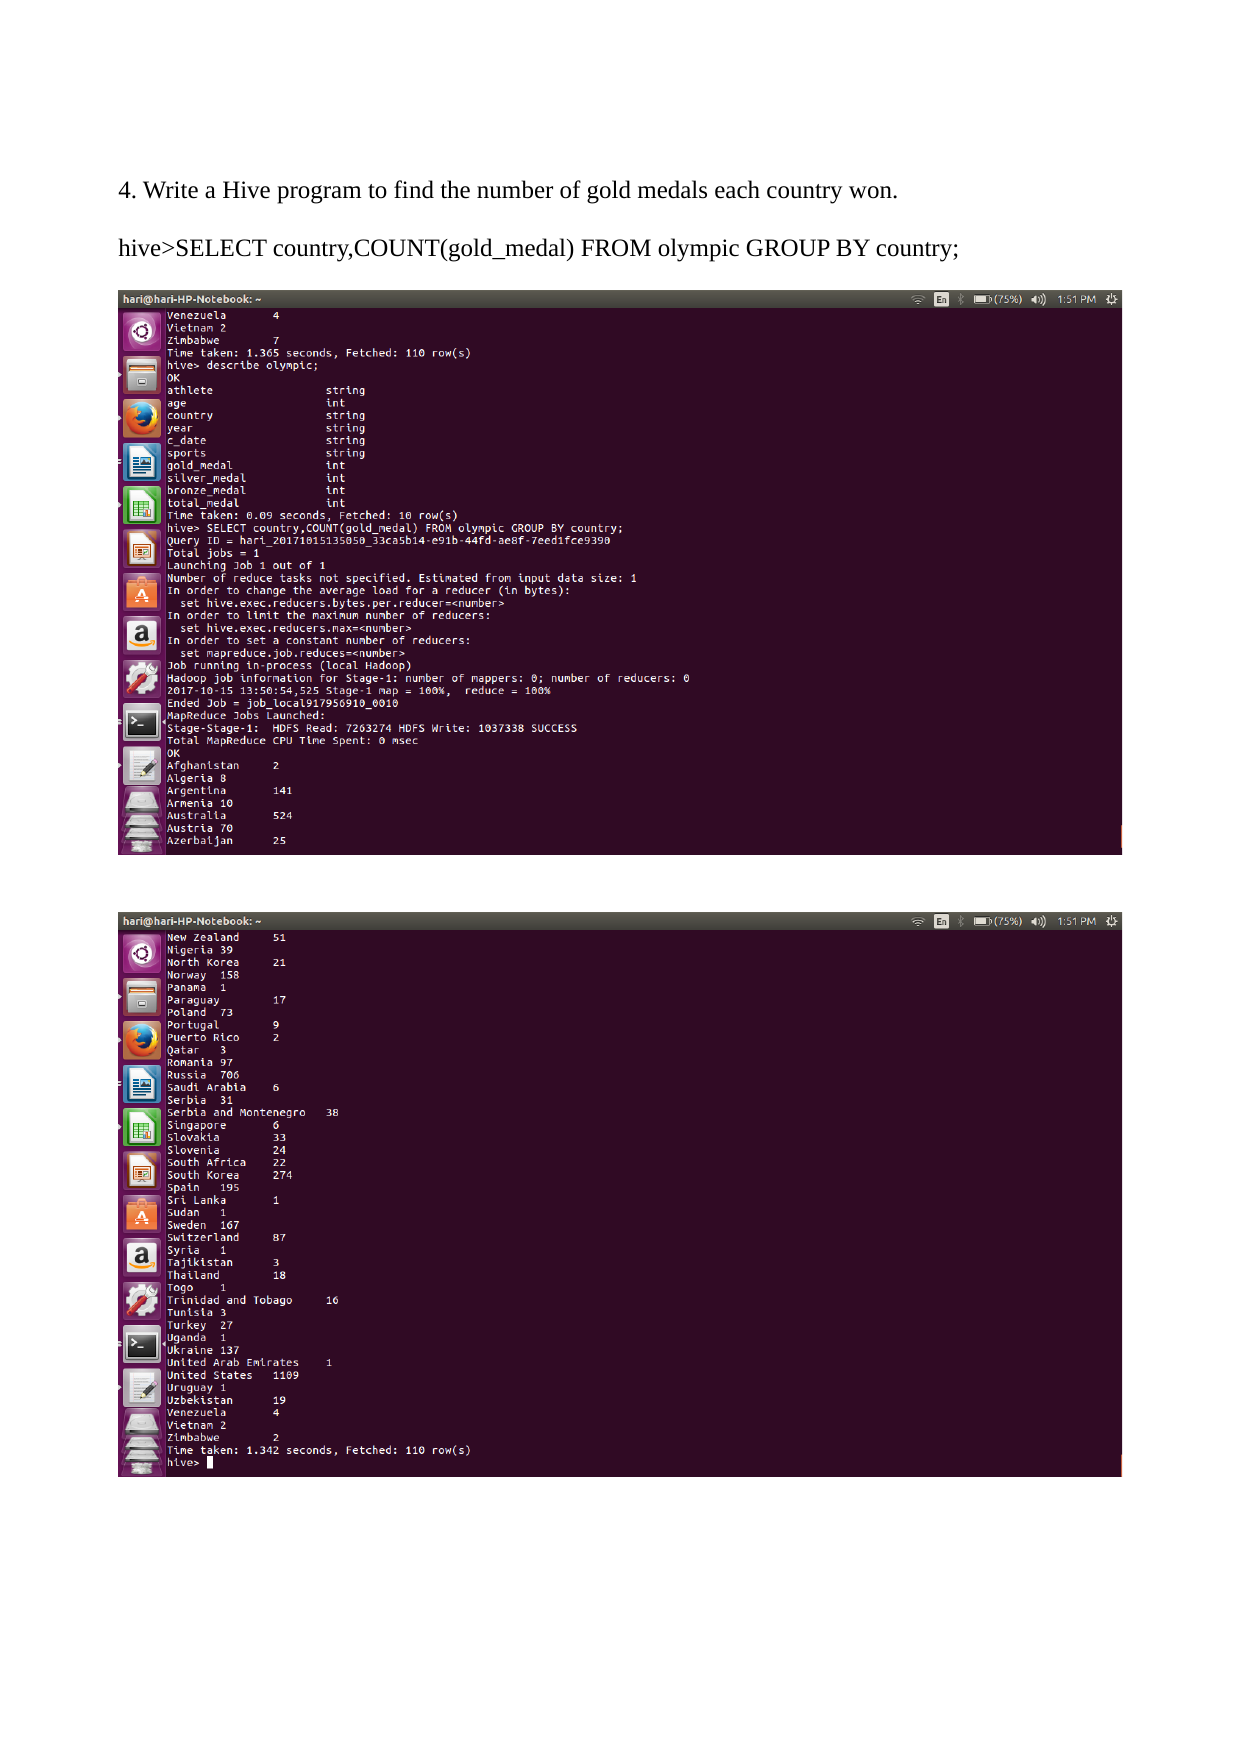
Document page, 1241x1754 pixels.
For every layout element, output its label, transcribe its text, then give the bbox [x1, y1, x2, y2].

text 4. Write a Hive program to find the number of gold medals each country won. [118, 176, 1122, 204]
picture [118, 290, 1123, 855]
picture [118, 912, 1123, 1477]
text hive>SELECT country,COUNT(gold_medal) FROM olympic GROUP BY country; [118, 233, 1122, 262]
